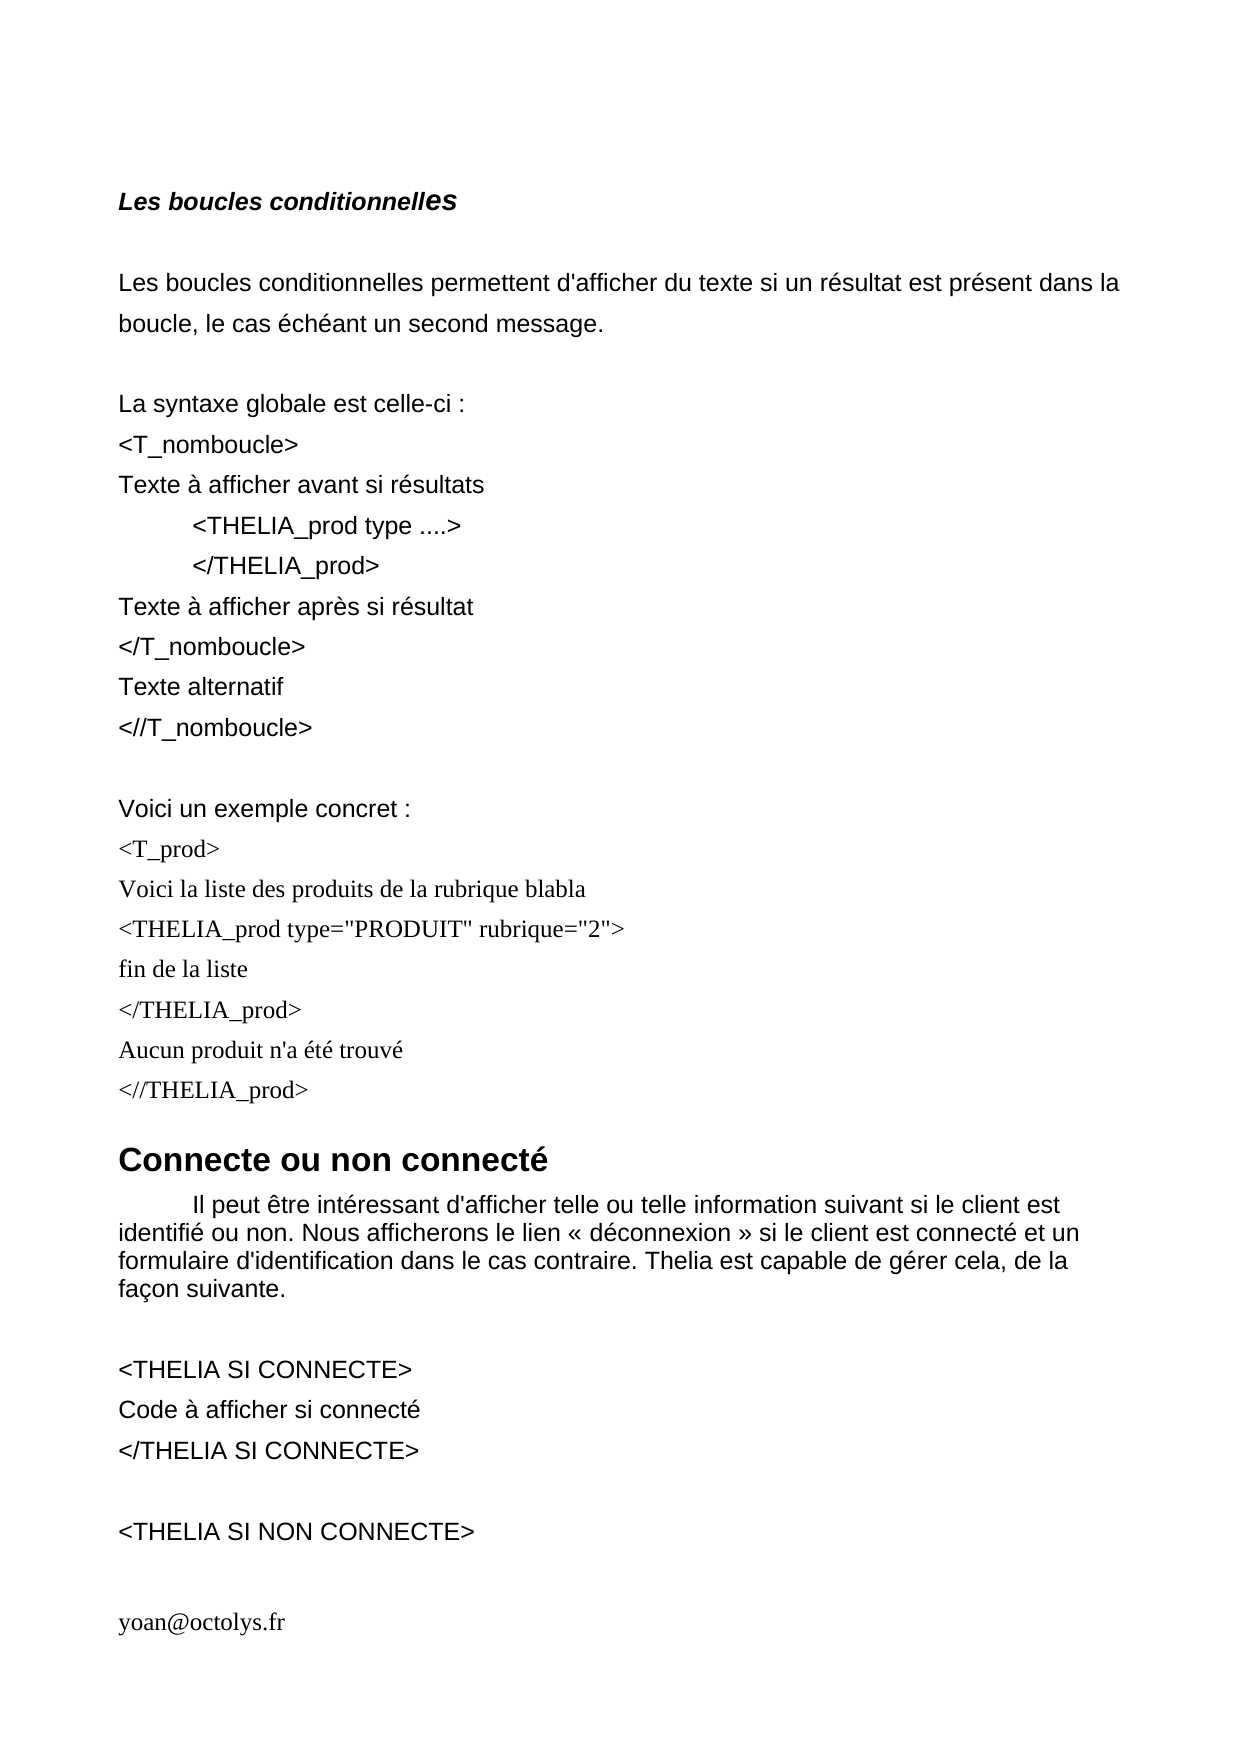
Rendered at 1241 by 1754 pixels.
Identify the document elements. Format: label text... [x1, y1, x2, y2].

text <T_prod> [118, 835, 1122, 863]
text Voici un exemple concret : [118, 794, 1122, 822]
text fin de la liste [118, 956, 1122, 983]
text Voici la liste des produits de la rubrique blabla [118, 875, 1122, 903]
text <THELIA SI NON CONNECTE> [118, 1518, 1122, 1546]
text <THELIA SI CONNECTE> [118, 1356, 1122, 1384]
text Code à afficher si connecté [118, 1396, 1122, 1424]
subtitle Connecte ou non connecté [118, 1141, 1122, 1179]
text Les boucles conditionnelles permettent d'afficher du texte si un résultat est présent dans la [118, 269, 1122, 297]
text Aucun produit n'a été trouvé [118, 1036, 1122, 1064]
text Il peut être intéressant d'afficher telle ou telle information suivant si le client est identifié ou non. Nous afficherons le lien « déconnexion » si le client est connecté et un formulaire d'identification dans le cas contraire. Thelia est capable de gérer cela, de la façon suivante. [118, 1191, 1122, 1303]
text <//T_nomboucle> [118, 714, 1122, 742]
text <//THELIA_prod> [118, 1076, 1122, 1104]
text </THELIA_prod> [118, 552, 1122, 580]
text <THELIA_prod type ....> [118, 512, 1122, 539]
text </THELIA SI CONNECTE> [118, 1437, 1122, 1465]
text La syntaxe globale est celle-ci : [118, 390, 1122, 418]
subtitle Les boucles conditionnelles [118, 183, 1122, 216]
text <THELIA_prod type="PRODUIT" rubrique="2"> [118, 915, 1122, 943]
text Texte à afficher avant si résultats [118, 471, 1122, 499]
text Texte à afficher après si résultat [118, 592, 1122, 620]
text </T_nomboucle> [118, 633, 1122, 661]
text boucle, le cas échéant un second message. [118, 309, 1122, 337]
text Texte alternatif [118, 673, 1122, 701]
text </THELIA_prod> [118, 996, 1122, 1023]
text <T_nomboucle> [118, 431, 1122, 459]
